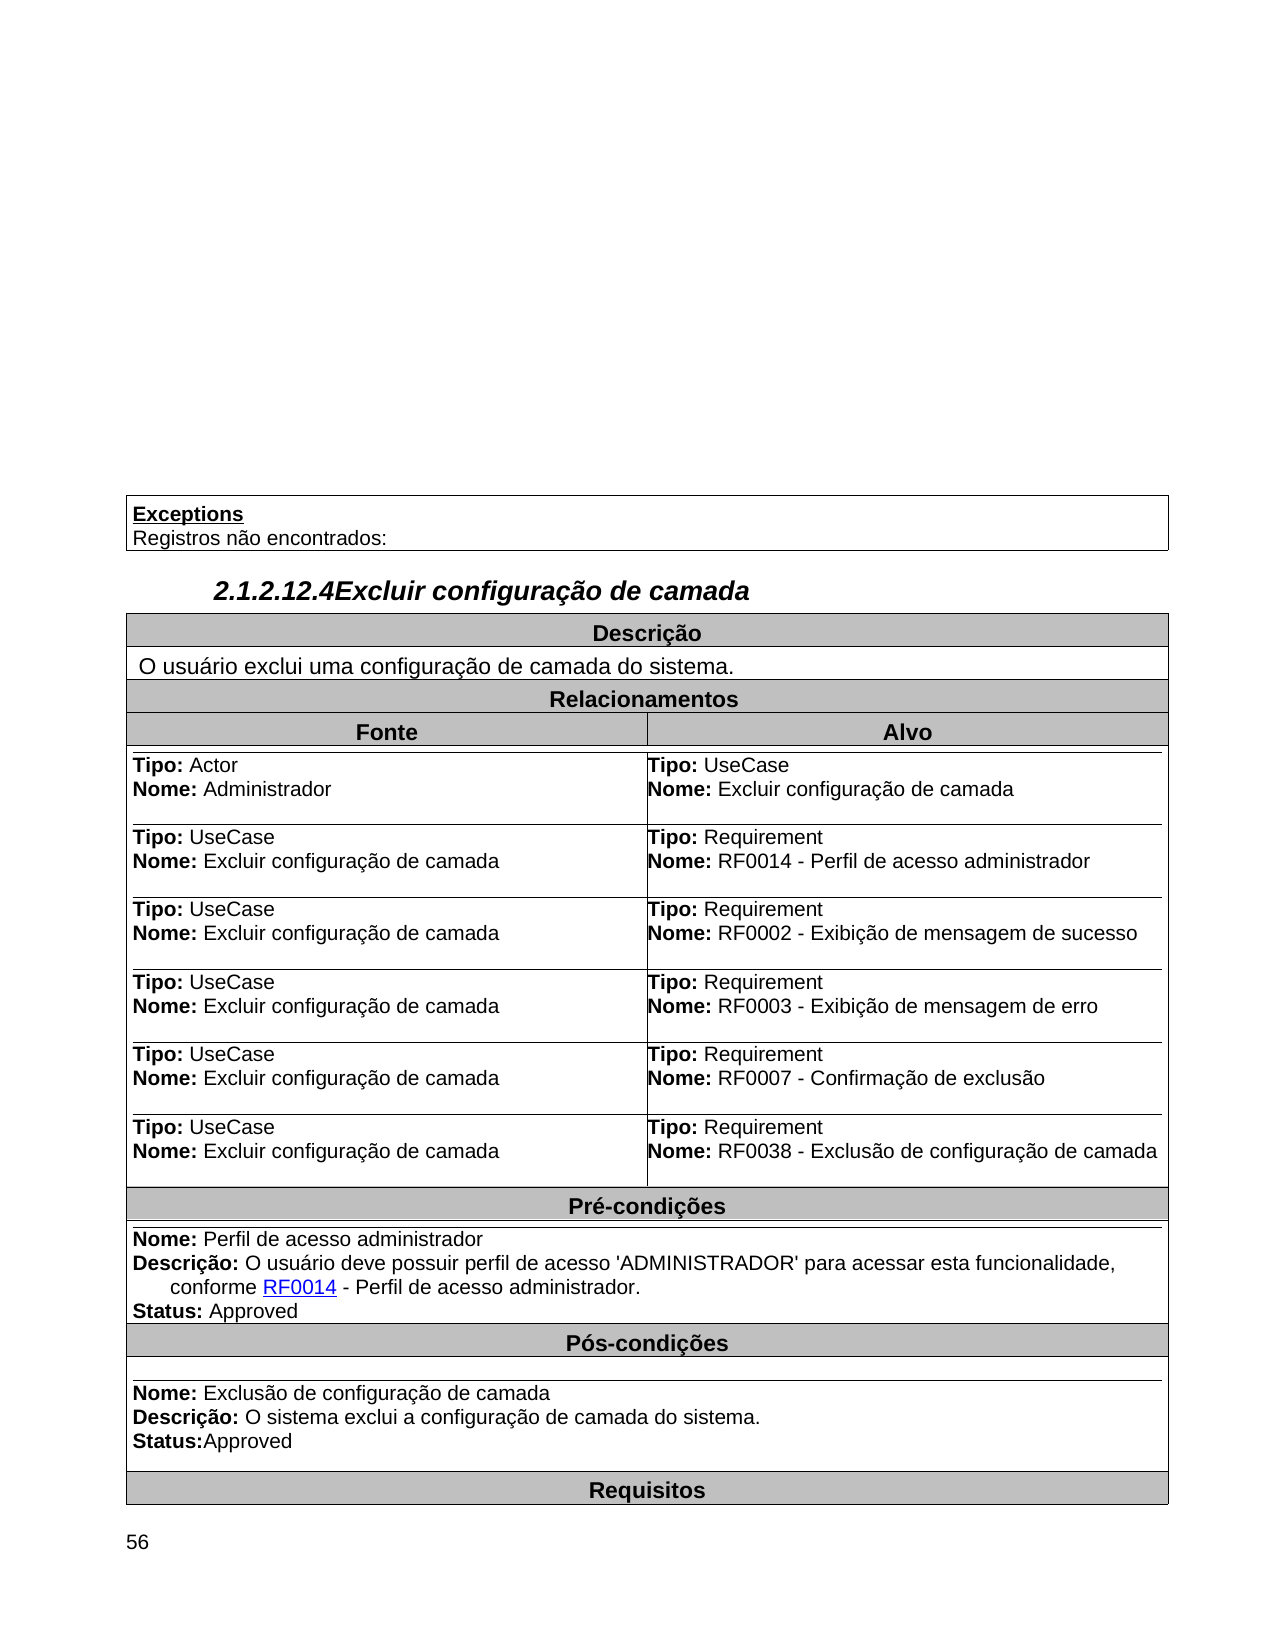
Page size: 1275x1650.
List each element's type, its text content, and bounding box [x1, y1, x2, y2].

table_cell Tipo: Requirement Nome: RF0014 - Perfil de acesso administrador [648, 825, 1162, 897]
table_cell Tipo: UseCase Nome: Excluir configuração de camada [133, 970, 647, 1042]
table_header Nome: Perfil de acesso administrador Descrição: O usuário deve possuir perfil de acesso 'ADMINISTRADOR' para acessar esta funcionalidade, conforme RF0014 - Perfil de acesso administrador. Status: Approved [133, 1228, 1162, 1323]
table_header Descrição [127, 614, 1168, 646]
table_cell [127, 1357, 1168, 1471]
table_cell Tipo: UseCase Nome: Excluir configuração de camada [133, 1043, 647, 1114]
table_cell [127, 1221, 1168, 1323]
table_cell O usuário exclui uma configuração de camada do sistema. [127, 647, 1168, 679]
table_cell Requisitos [127, 1472, 1168, 1504]
table_cell Pós-condições [127, 1324, 1168, 1356]
table_cell Tipo: UseCase Nome: Excluir configuração de camada [133, 1115, 647, 1186]
table_cell Tipo: Requirement Nome: RF0007 - Confirmação de exclusão [648, 1043, 1162, 1114]
table_cell Tipo: Requirement Nome: RF0003 - Exibição de mensagem de erro [648, 970, 1162, 1042]
table_cell Pré-condições [127, 1188, 1168, 1219]
table_header Tipo: Actor Nome: Administrador [133, 753, 647, 824]
table_cell [127, 746, 1168, 1186]
list Excluir configuração de camada [214, 575, 1155, 606]
table_cell Alvo [648, 713, 1168, 745]
table_header Nome: Exclusão de configuração de camada Descrição: O sistema exclui a configuração de camada do sistema. Status:Approved [133, 1381, 1162, 1453]
table_cell Fonte [127, 713, 647, 745]
table_cell Tipo: UseCase Nome: Excluir configuração de camada [133, 825, 647, 897]
table_cell Tipo: Requirement Nome: RF0002 - Exibição de mensagem de sucesso [648, 898, 1162, 969]
table_cell Tipo: UseCase Nome: Excluir configuração de camada [133, 898, 647, 969]
table_header Tipo: UseCase Nome: Excluir configuração de camada [648, 753, 1162, 824]
table_cell Tipo: Requirement Nome: RF0038 - Exclusão de configuração de camada [648, 1115, 1162, 1186]
table_cell Relacionamentos [127, 680, 1168, 712]
table_cell Exceptions Registros não encontrados: [127, 496, 1168, 550]
